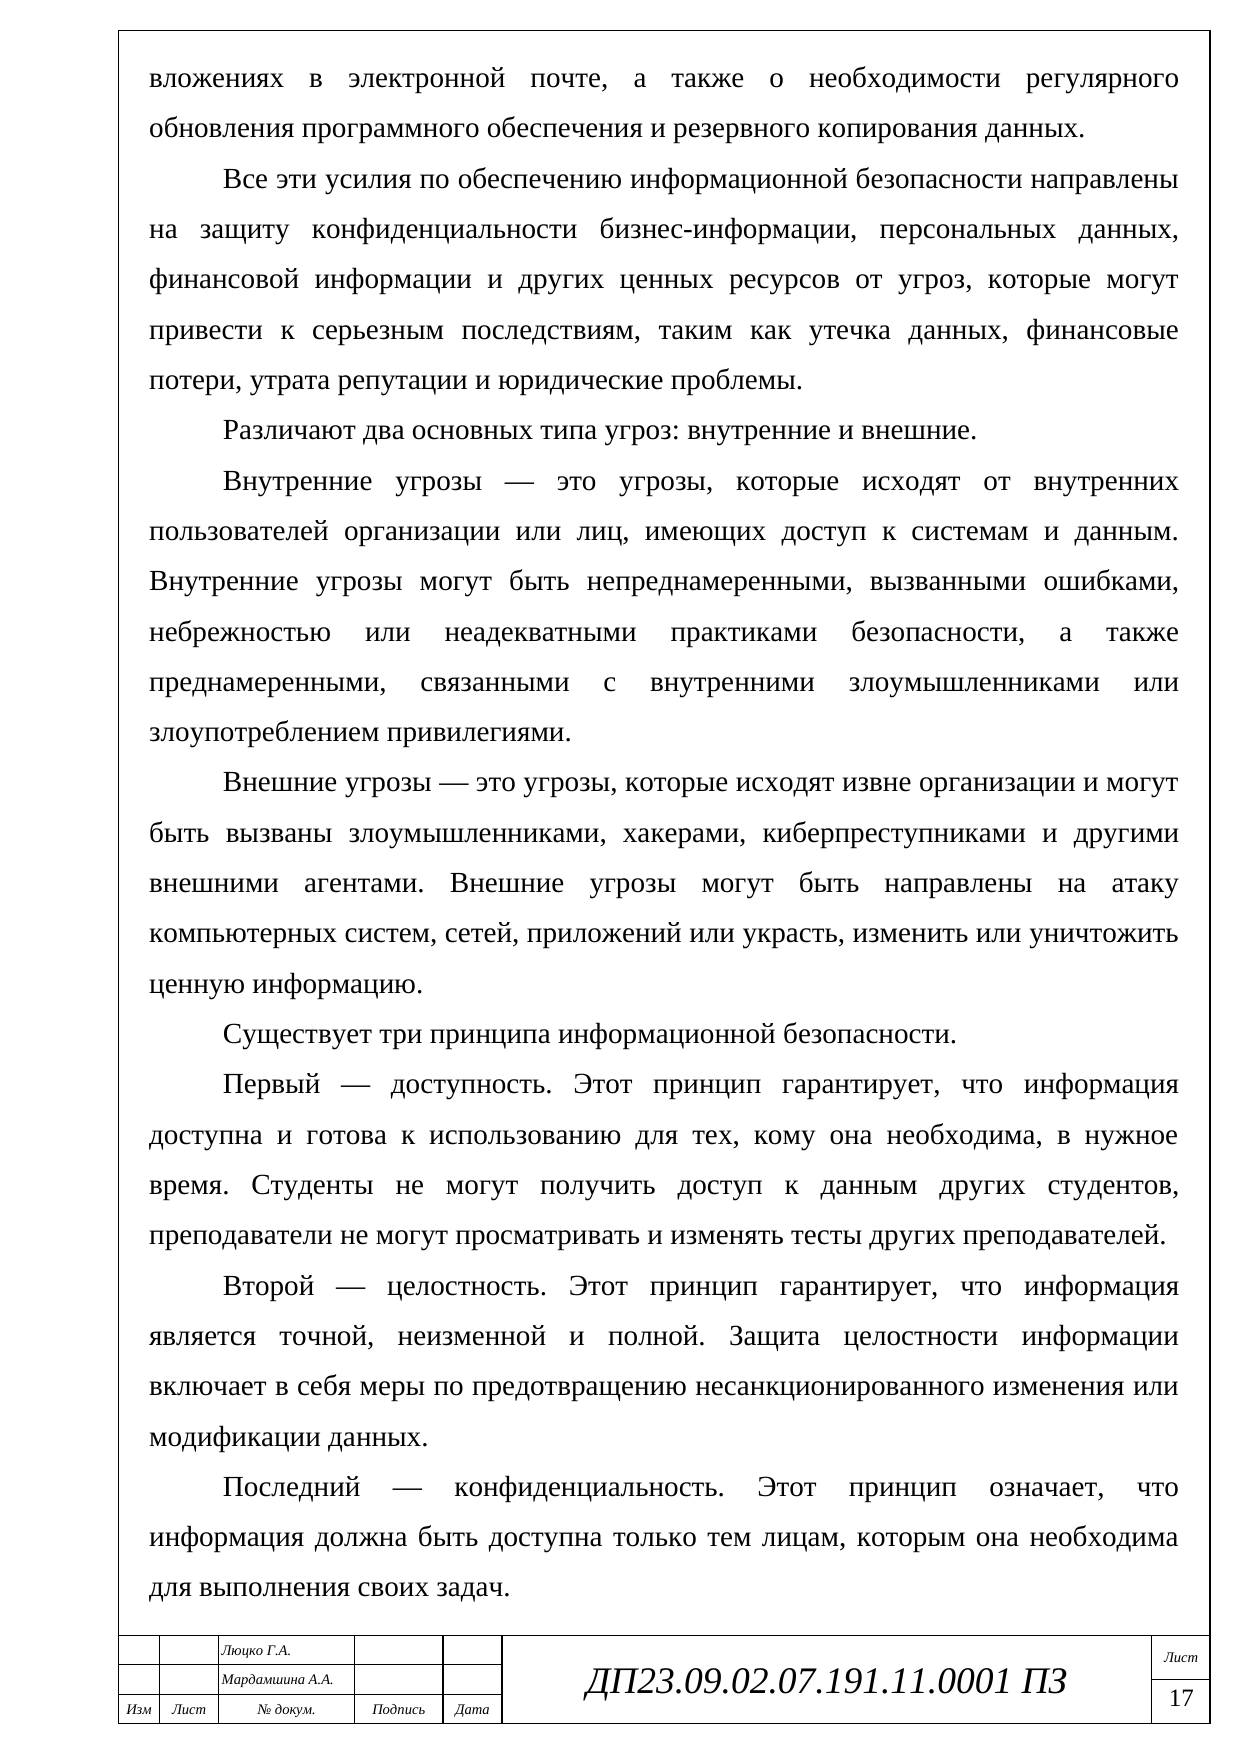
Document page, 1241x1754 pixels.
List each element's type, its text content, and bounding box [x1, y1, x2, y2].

text Первый — доступность. Этот принцип гарантирует, что информация доступна и готова к использованию для тех, кому она необходима, в нужное время. Студенты не могут получить доступ к данным других студентов, преподаватели не могут просматривать и изменять тесты других преподавателей. [149, 1066, 1180, 1251]
text Все эти усилия по обеспечению информационной безопасности направлены на защиту конфиденциальности бизнес-информации, персональных данных, финансовой информации и других ценных ресурсов от угроз, которые могут привести к серьезным последствиям, таким как утечка данных, финансовые потери, утрата репутации и юридические проблемы. [149, 161, 1180, 396]
text Различают два основных типа угроз: внутренние и внешние. [149, 412, 1180, 446]
text Внешние угрозы — это угрозы, которые исходят извне организации и могут быть вызваны злоумышленниками, хакерами, киберпреступниками и другими внешними агентами. Внешние угрозы могут быть направлены на атаку компьютерных систем, сетей, приложений или украсть, изменить или уничтожить ценную информацию. [149, 764, 1180, 999]
text Второй — целостность. Этот принцип гарантирует, что информация является точной, неизменной и полной. Защита целостности информации включает в себя меры по предотвращению несанкционированного изменения или модификации данных. [149, 1268, 1180, 1452]
text вложениях в электронной почте, а также о необходимости регулярного обновления программного обеспечения и резервного копирования данных. [149, 60, 1180, 144]
text Внутренние угрозы — это угрозы, которые исходят от внутренних пользователей организации или лиц, имеющих доступ к системам и данным. Внутренние угрозы могут быть непреднамеренными, вызванными ошибками, небрежностью или неадекватными практиками безопасности, а также преднамеренными, связанными с внутренними злоумышленниками или злоупотреблением привилегиями. [149, 463, 1180, 748]
text Существует три принципа информационной безопасности. [149, 1016, 1180, 1050]
text Последний — конфиденциальность. Этот принцип означает, что информация должна быть доступна только тем лицам, которым она необходима для выполнения своих задач. [149, 1469, 1180, 1603]
